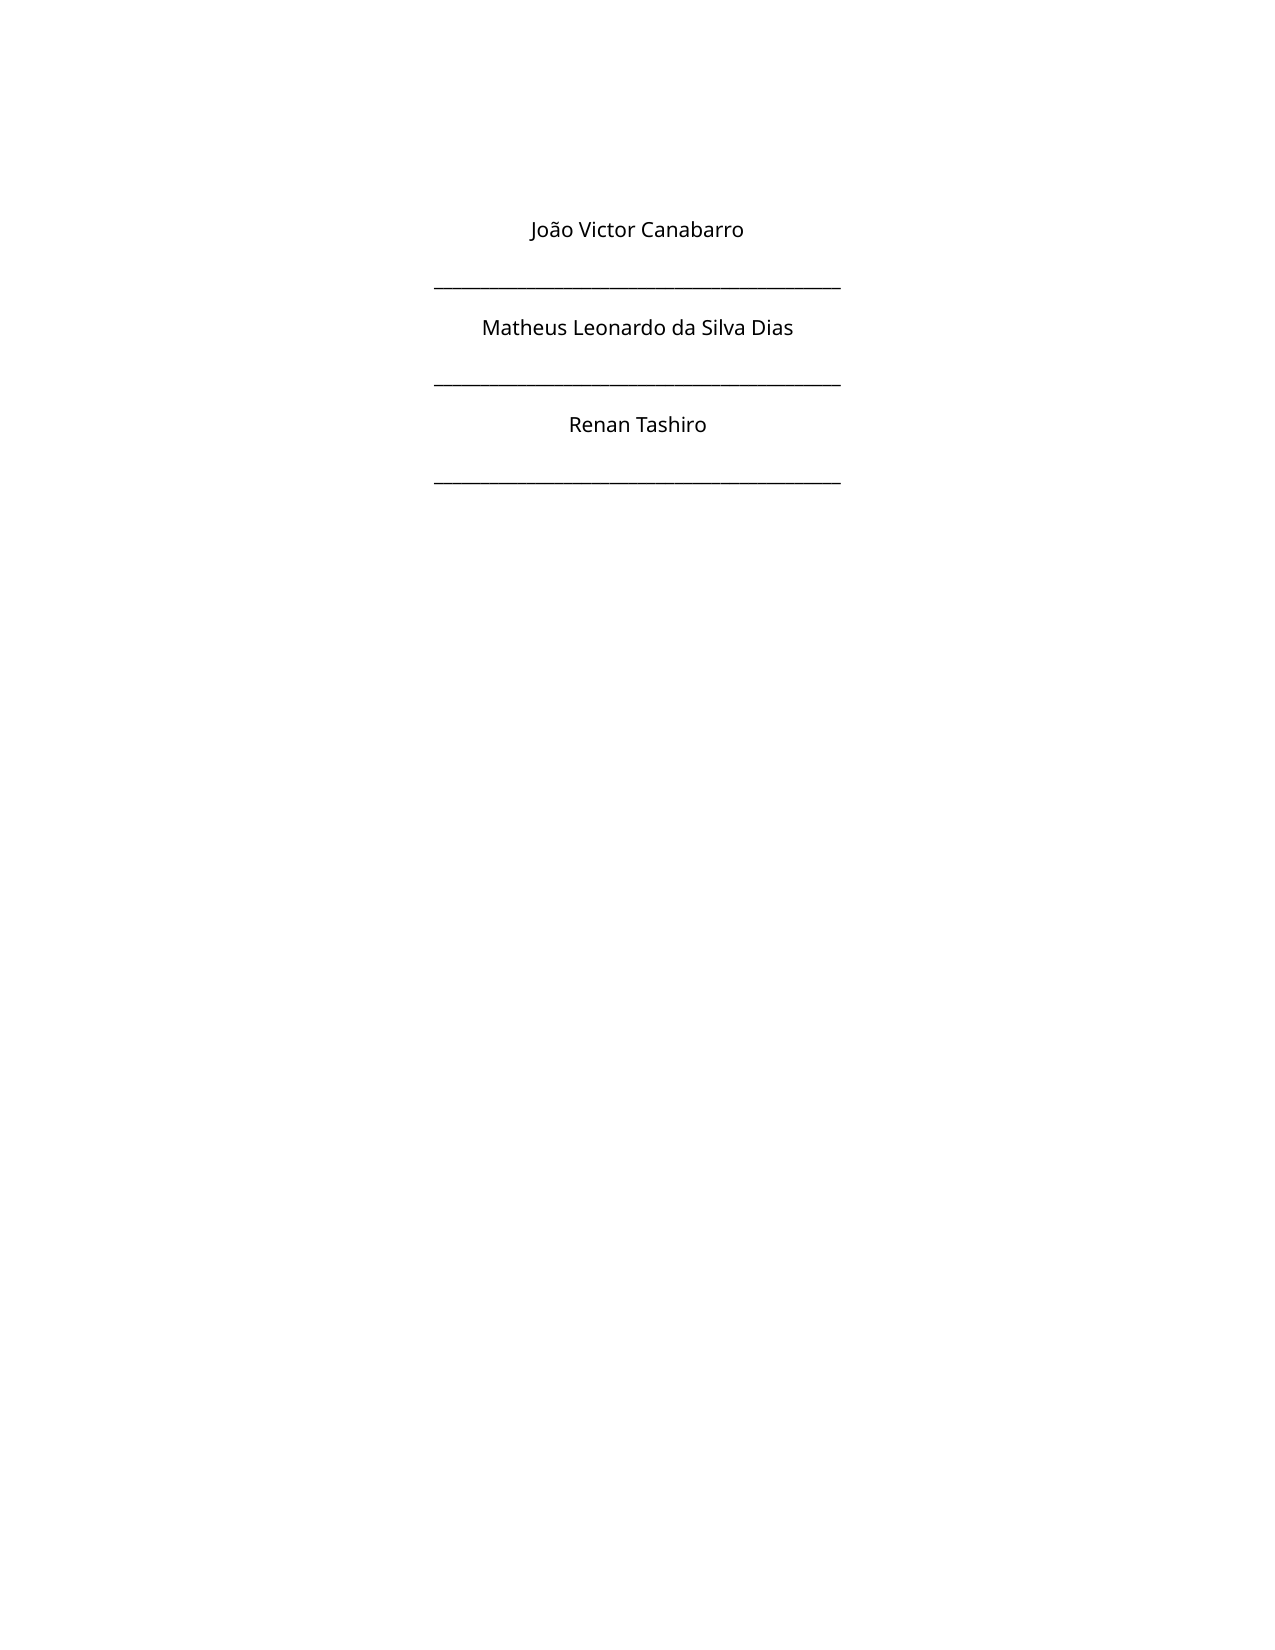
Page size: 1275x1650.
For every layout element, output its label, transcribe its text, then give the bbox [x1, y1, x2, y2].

text João Victor Canabarro [118, 215, 1157, 244]
text ____________________________________________ [118, 459, 1157, 487]
text ____________________________________________ [118, 361, 1157, 390]
text Matheus Leonardo da Silva Dias [118, 313, 1157, 341]
text ____________________________________________ [118, 264, 1157, 292]
text Renan Tashiro [118, 410, 1157, 438]
